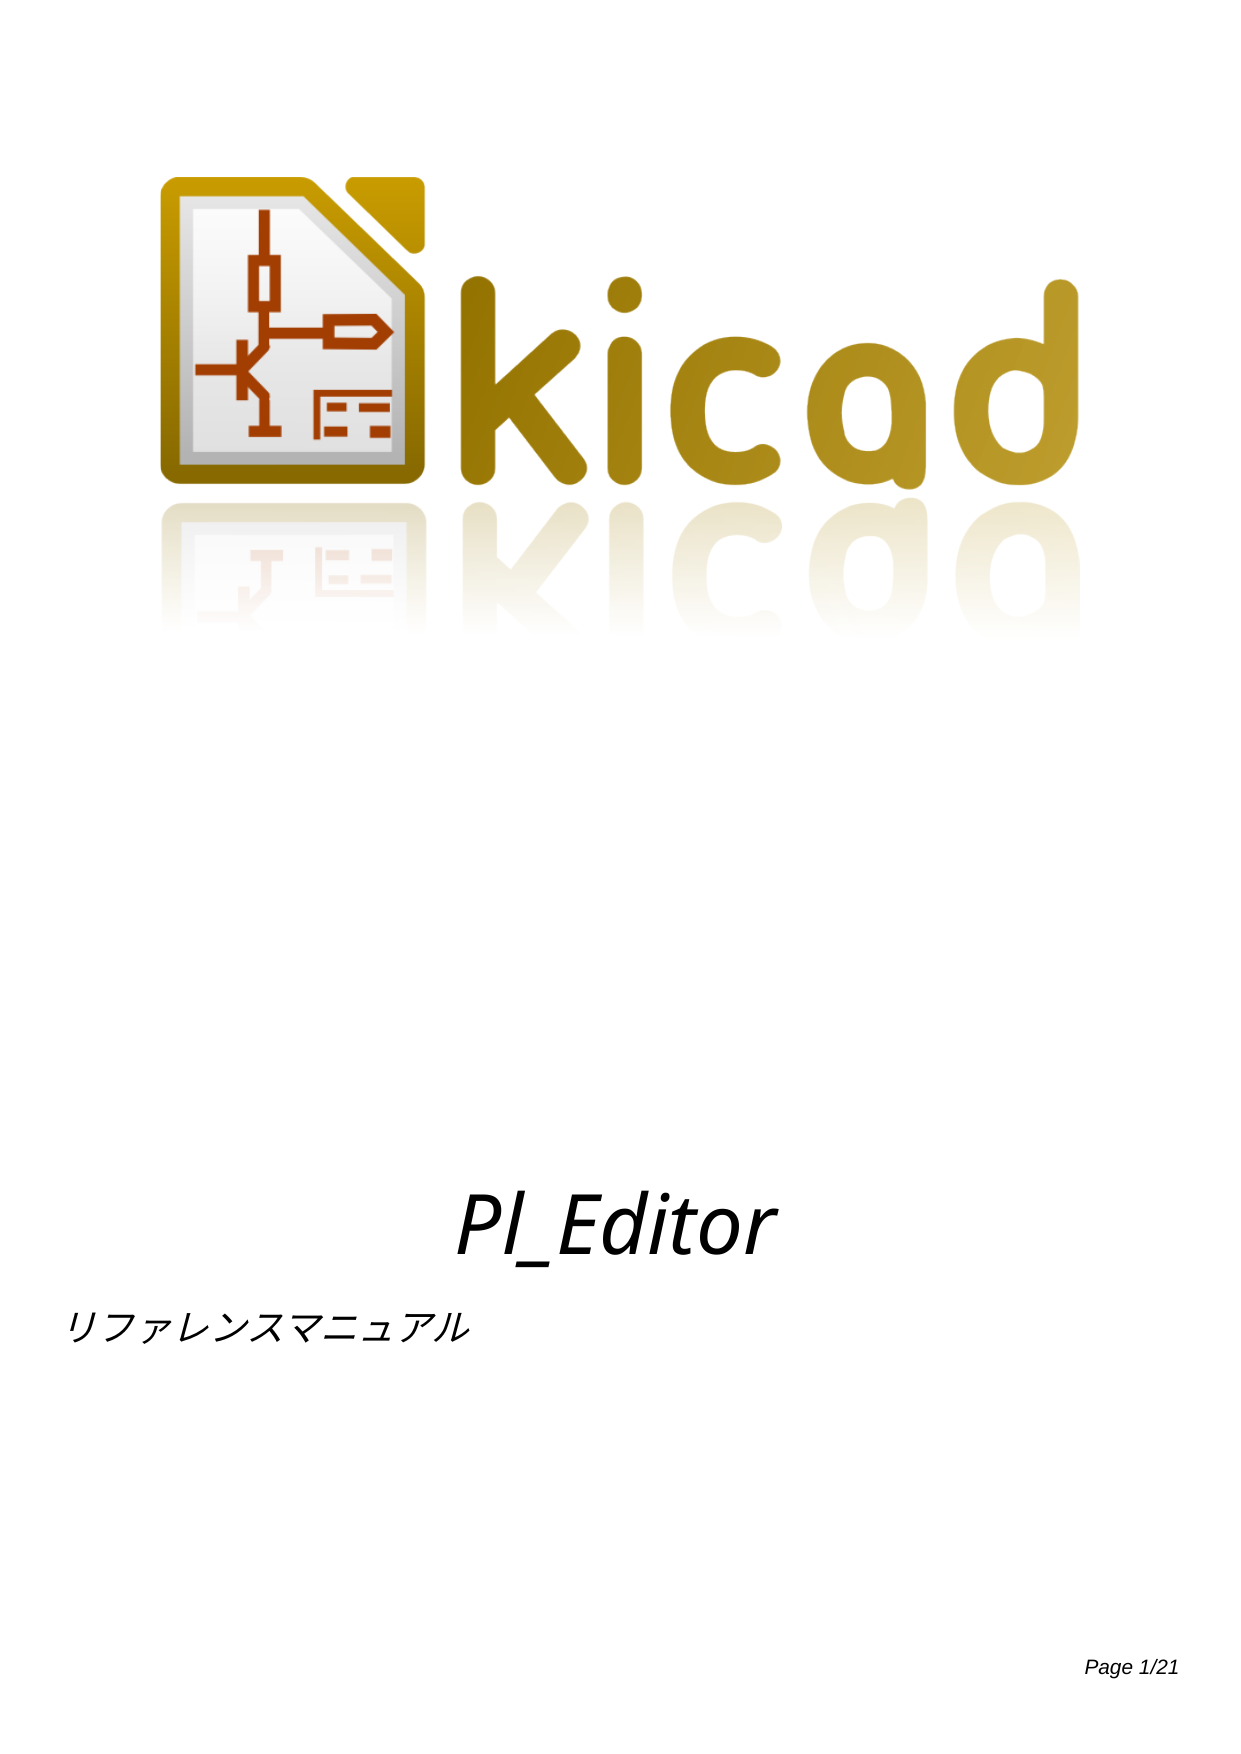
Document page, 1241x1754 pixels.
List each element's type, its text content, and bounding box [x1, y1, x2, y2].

subtitle リファレンスマニュアル [59, 1298, 1181, 1352]
subtitle Pl_Editor [59, 1165, 1181, 1279]
